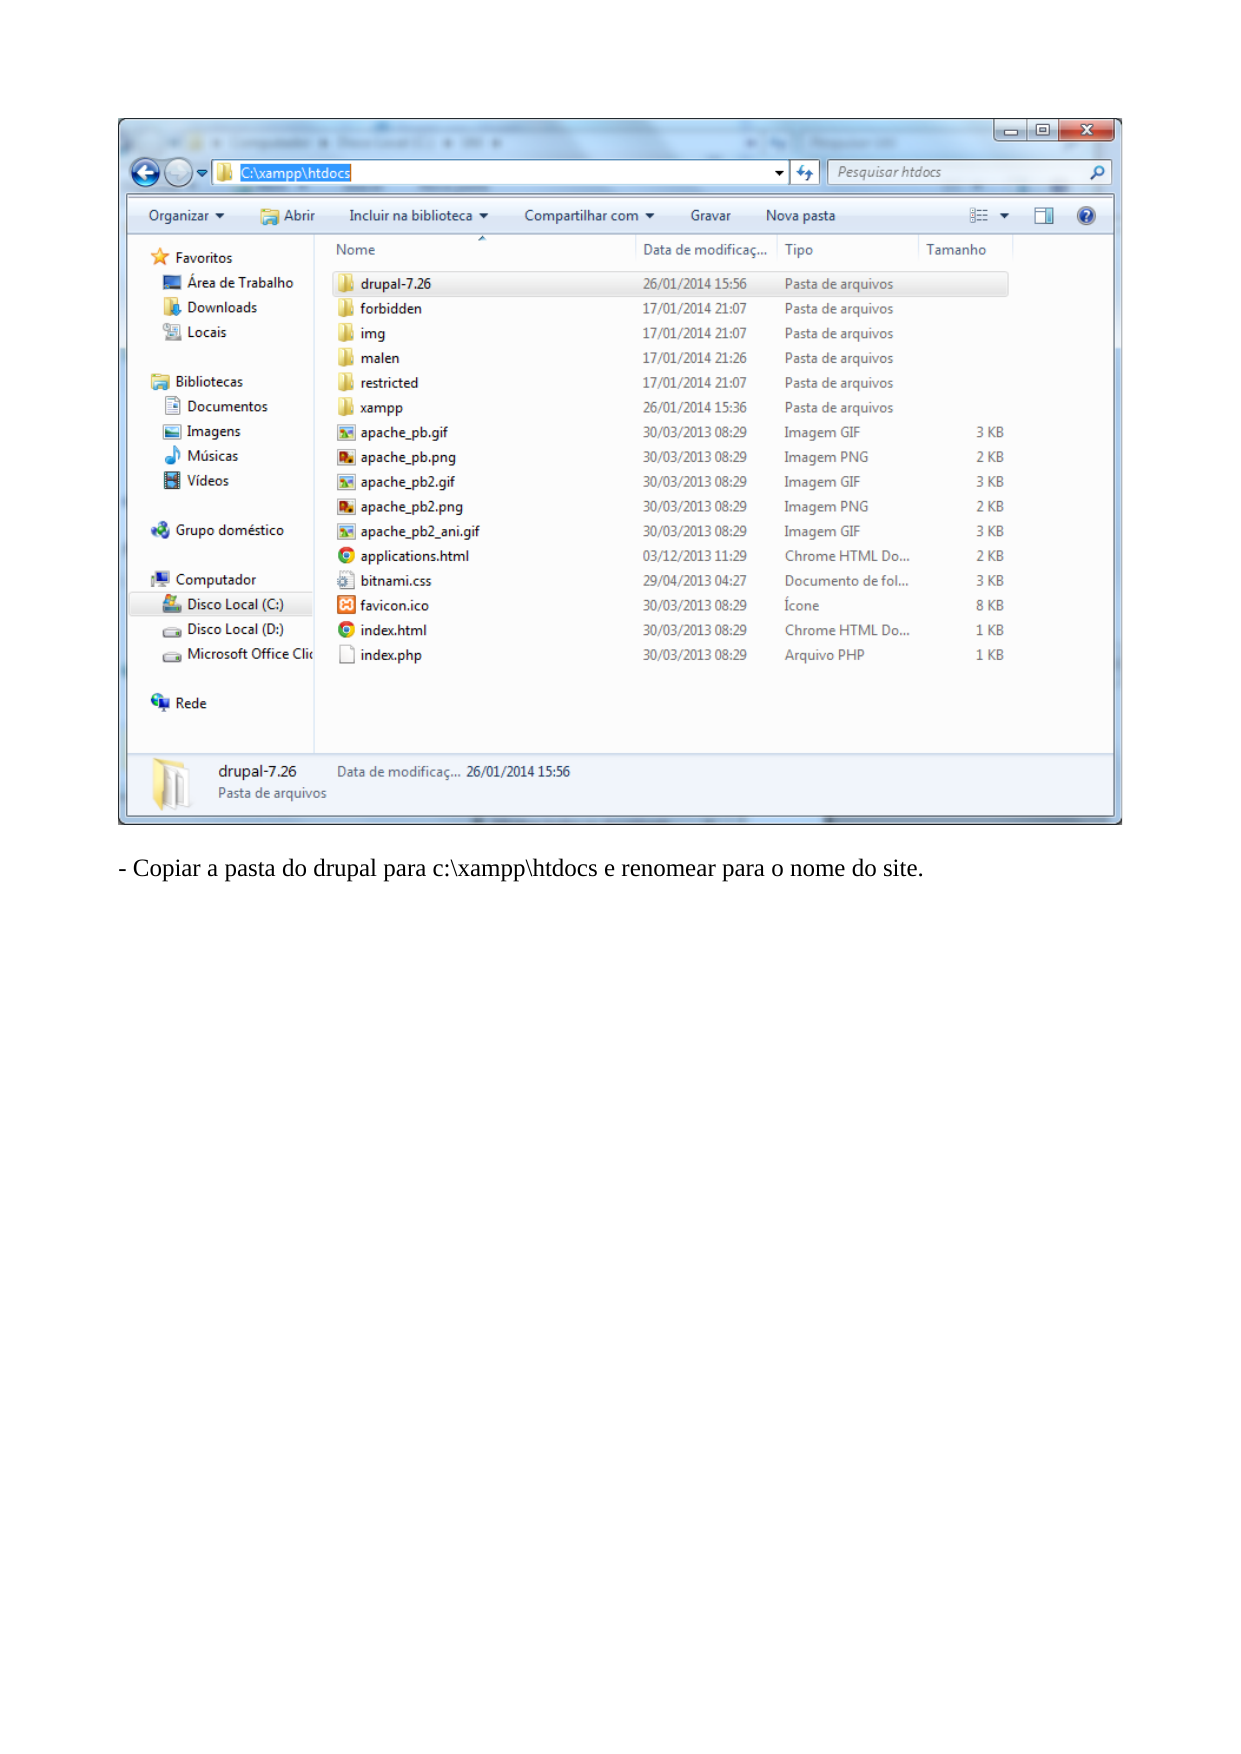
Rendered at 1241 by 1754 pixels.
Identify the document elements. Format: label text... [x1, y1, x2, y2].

picture [118, 118, 1123, 825]
text - Copiar a pasta do drupal para c:\xampp\htdocs e renomear para o nome do site. [118, 853, 1122, 882]
